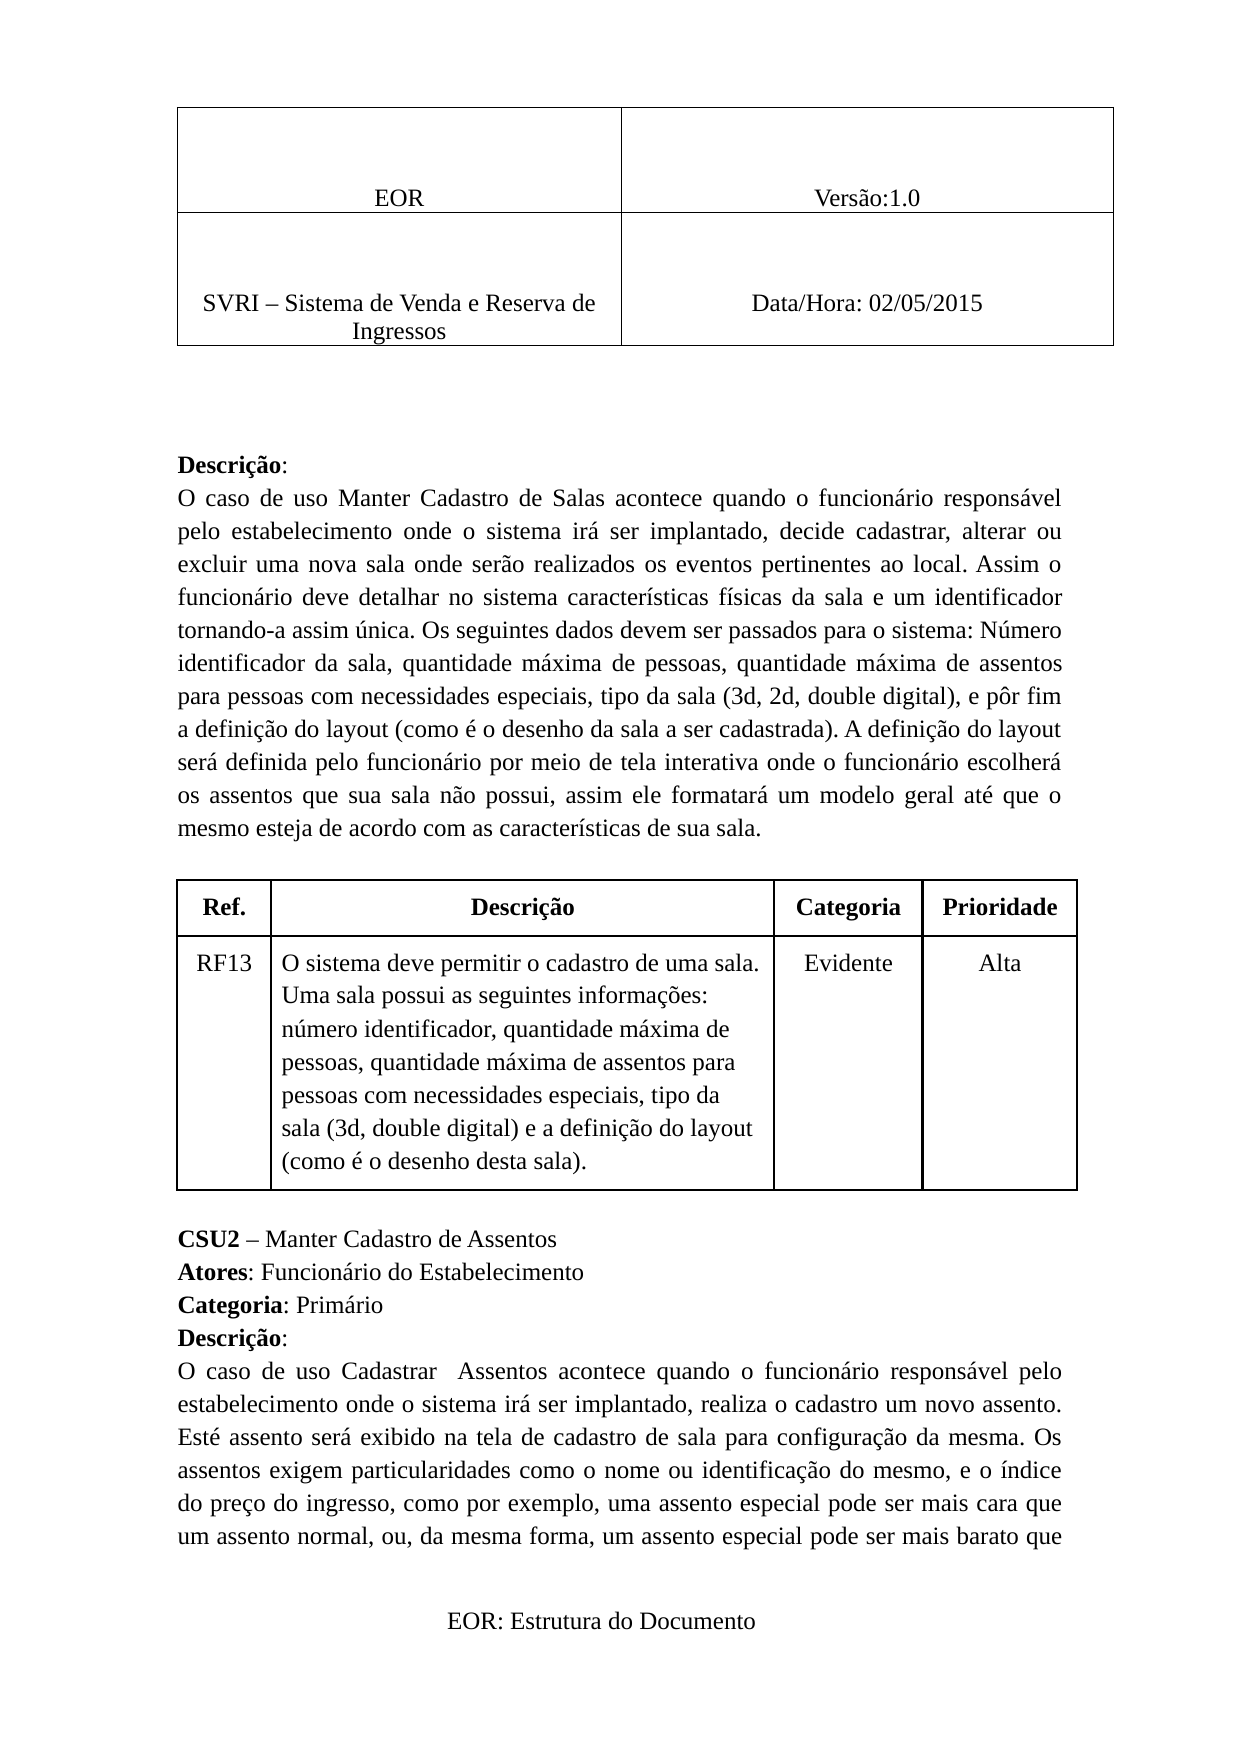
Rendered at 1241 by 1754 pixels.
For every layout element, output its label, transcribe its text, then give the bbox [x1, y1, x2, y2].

table_cell Alta [924, 937, 1076, 1189]
table_header Descrição [272, 881, 773, 935]
table_header Categoria [775, 881, 921, 935]
table_header Prioridade [924, 881, 1076, 935]
table_cell O sistema deve permitir o cadastro de uma sala. Uma sala possui as seguintes informações: número identificador, quantidade máxima de pessoas, quantidade máxima de assentos para pessoas com necessidades especiais, tipo da sala (3d, double digital) e a definição do layout (como é o desenho desta sala). [272, 937, 773, 1189]
table_cell RF13 [178, 937, 270, 1189]
text O caso de uso Cadastrar Assentos acontece quando o funcionário responsável pelo estabelecimento onde o sistema irá ser implantado, realiza o cadastro um novo assento. Esté assento será exibido na tela de cadastro de sala para configuração da mesma. Os assentos exigem particularidades como o nome ou identificação do mesmo, e o índice do preço do ingresso, como por exemplo, uma assento especial pode ser mais cara que um assento normal, ou, da mesma forma, um assento especial pode ser mais barato que [177, 1356, 1063, 1550]
text CSU2 – Manter Cadastro de Assentos [177, 1224, 1063, 1253]
table_header Ref. [178, 881, 270, 935]
text Descrição: [177, 450, 1063, 479]
text Categoria: Primário [177, 1290, 1063, 1319]
text Descrição: [177, 1323, 1063, 1352]
text Atores: Funcionário do Estabelecimento [177, 1257, 1063, 1286]
text O caso de uso Manter Cadastro de Salas acontece quando o funcionário responsável pelo estabelecimento onde o sistema irá ser implantado, decide cadastrar, alterar ou excluir uma nova sala onde serão realizados os eventos pertinentes ao local. Assim o funcionário deve detalhar no sistema características físicas da sala e um identificador tornando-a assim única. Os seguintes dados devem ser passados para o sistema: Número identificador da sala, quantidade máxima de pessoas, quantidade máxima de assentos para pessoas com necessidades especiais, tipo da sala (3d, 2d, double digital), e pôr fim a definição do layout (como é o desenho da sala a ser cadastrada). A definição do layout será definida pelo funcionário por meio de tela interativa onde o funcionário escolherá os assentos que sua sala não possui, assim ele formatará um modelo geral até que o mesmo esteja de acordo com as características de sua sala. [177, 483, 1063, 842]
table_cell Evidente [775, 937, 921, 1189]
